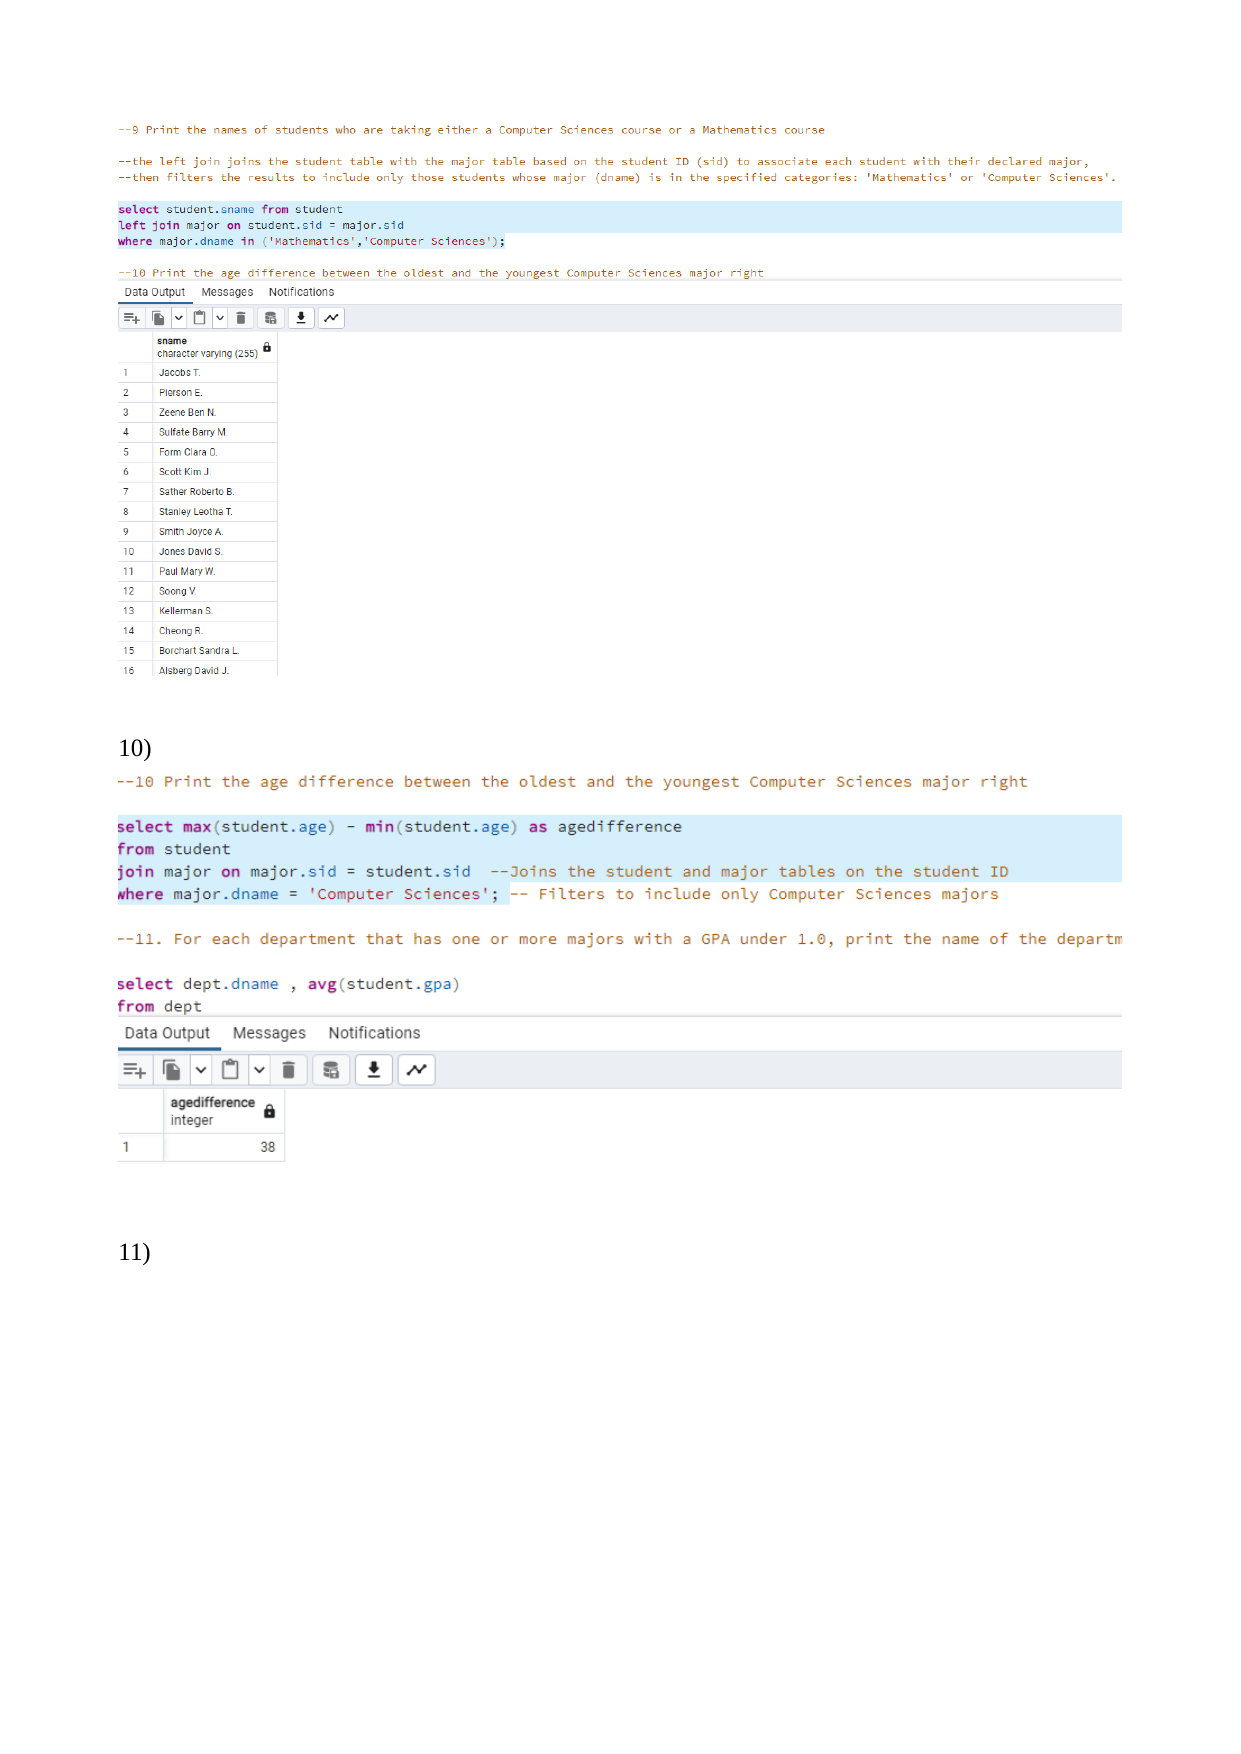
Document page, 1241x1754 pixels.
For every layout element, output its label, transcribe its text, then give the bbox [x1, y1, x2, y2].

text 10) [118, 733, 1122, 761]
text 11) [118, 1237, 1122, 1266]
picture [118, 118, 1123, 676]
picture [118, 761, 1123, 1180]
